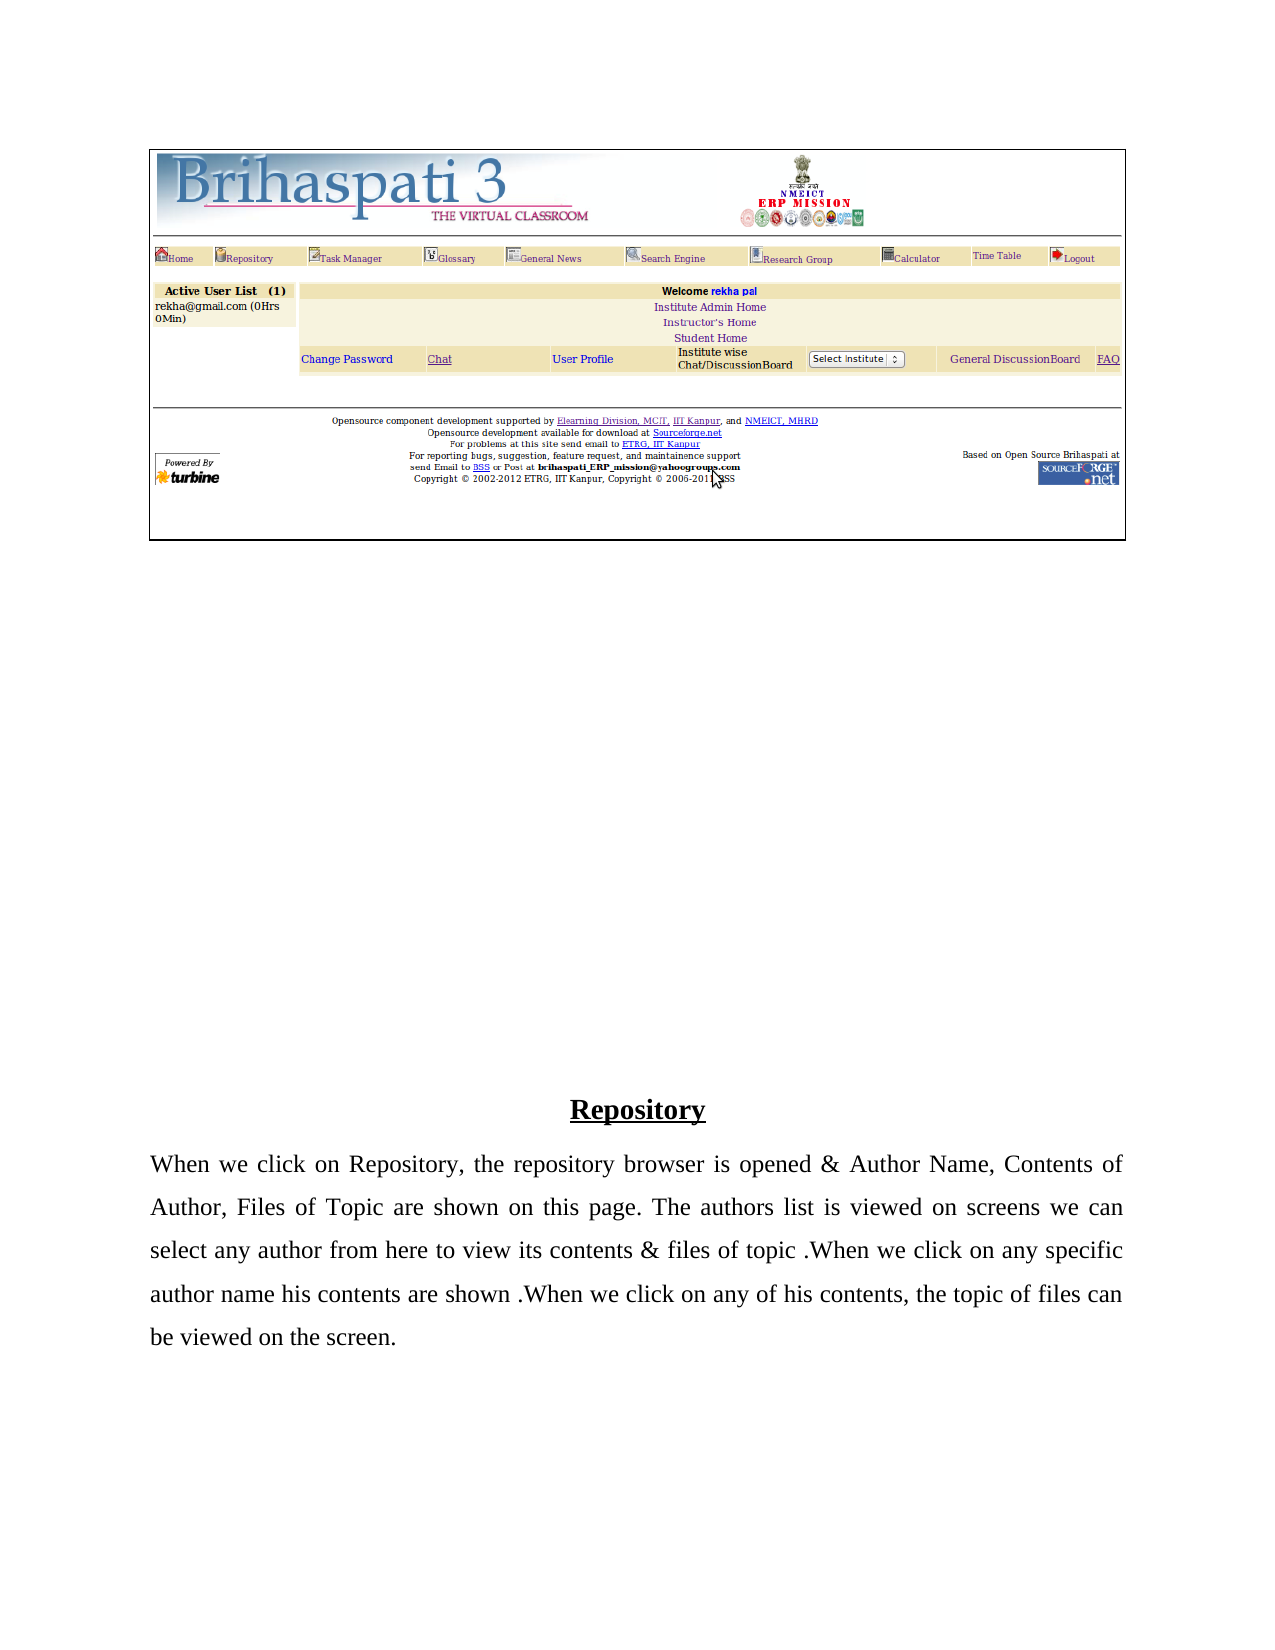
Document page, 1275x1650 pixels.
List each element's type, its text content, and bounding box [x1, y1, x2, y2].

picture [150, 150, 1125, 539]
text When we click on Repository, the repository browser is opened & Author Name, Contents of Author, Files of Topic are shown on this page. The authors list is viewed on screens we can select any author from here to view its contents & files of topic .When we click on any specific author name his contents are shown .When we click on any of his contents, the topic of files can be viewed on the screen. [150, 1149, 1125, 1351]
text Repository [150, 1092, 1125, 1125]
